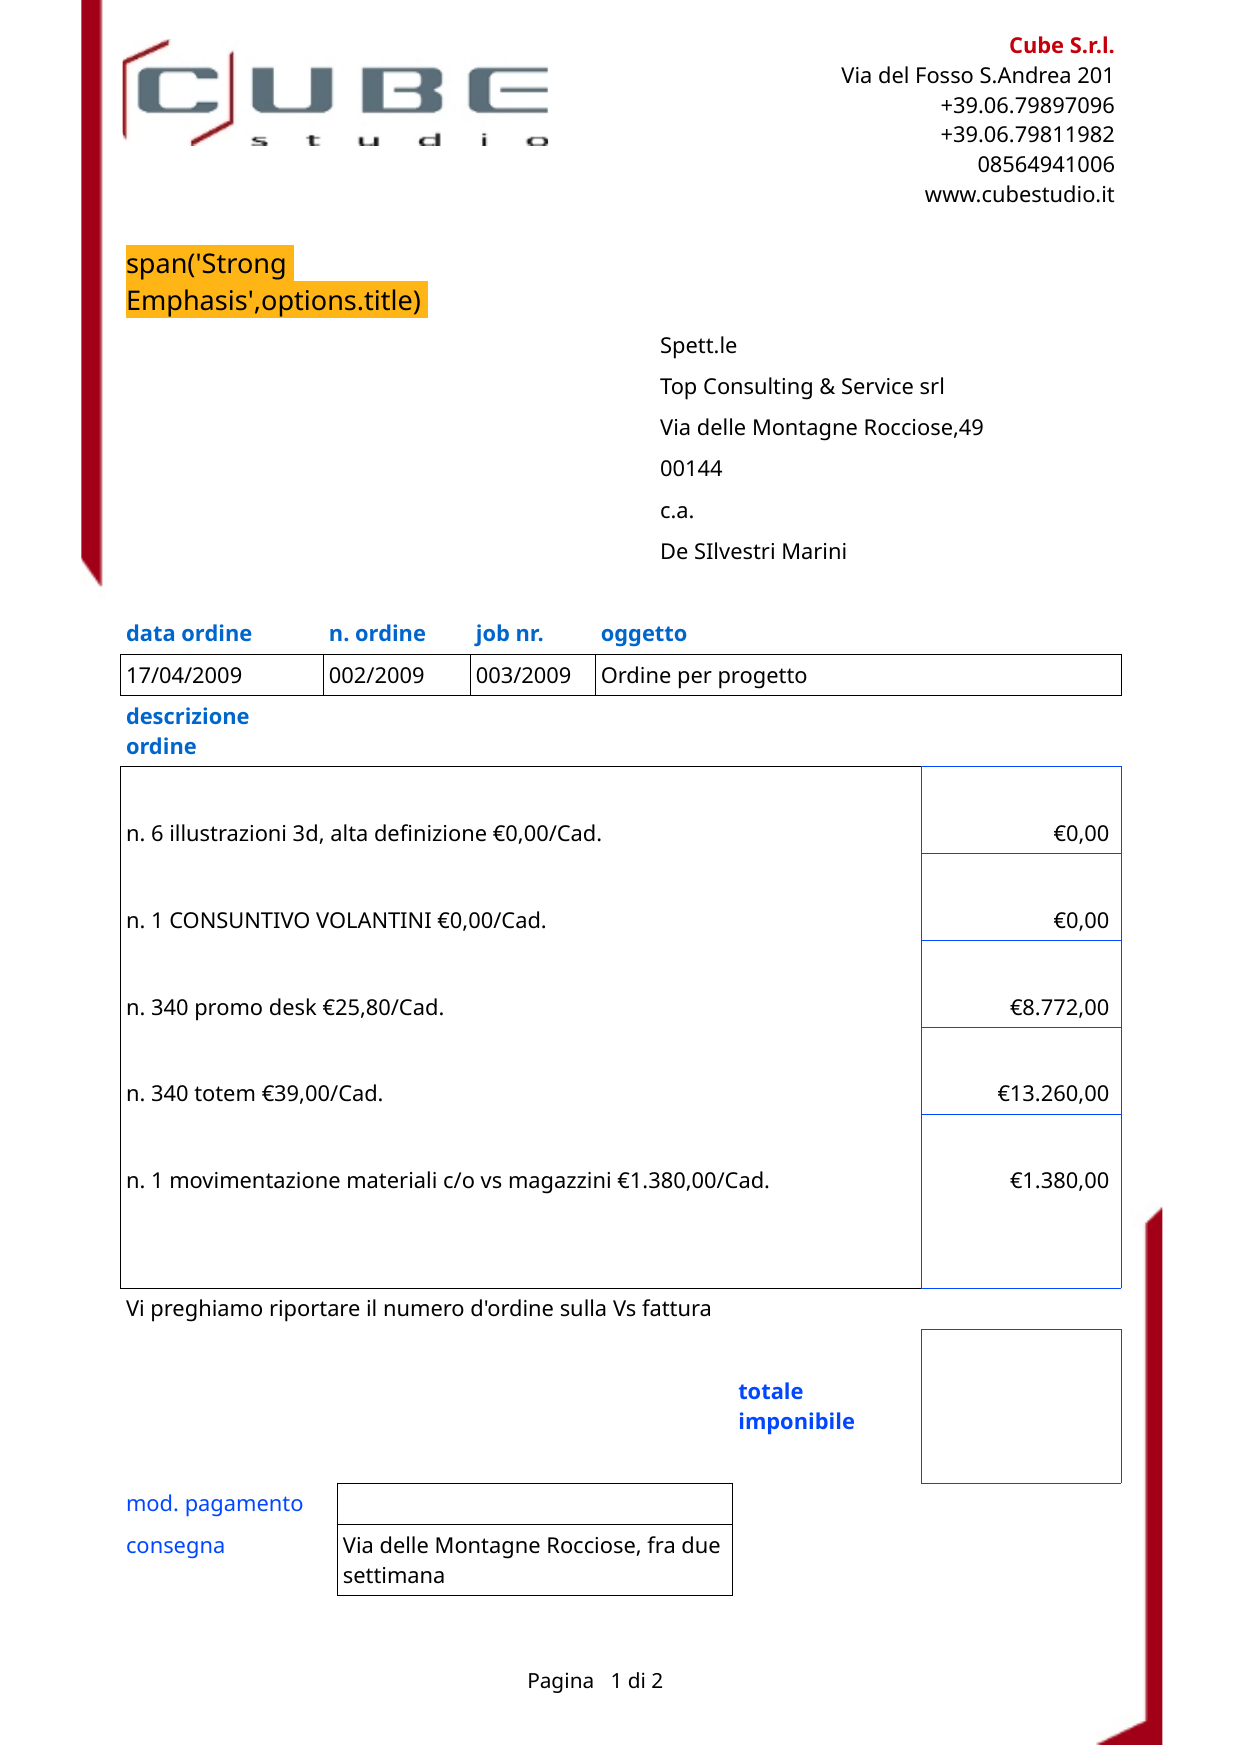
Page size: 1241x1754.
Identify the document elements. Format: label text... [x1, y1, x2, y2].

table_header [470, 239, 595, 324]
table_cell [595, 324, 637, 365]
table_cell [921, 1289, 1095, 1329]
table_cell [120, 530, 323, 571]
table_cell [637, 489, 654, 530]
table_header [977, 239, 1121, 324]
table_cell 003/2009 [471, 655, 595, 695]
table_cell [637, 365, 654, 406]
table_header [922, 1330, 1095, 1370]
table_cell [323, 324, 470, 365]
table_cell [637, 696, 654, 766]
table_cell [337, 1441, 453, 1483]
table_cell [470, 571, 595, 613]
table_cell n. 1 CONSUNTIVO VOLANTINI €0,00/Cad. [121, 899, 921, 940]
table_header [733, 1329, 921, 1370]
table_cell [595, 365, 637, 406]
table_cell [654, 696, 977, 766]
table_cell [470, 324, 595, 365]
table_cell Via delle Montagne Rocciose,49 [654, 406, 1121, 448]
table_cell [121, 1201, 921, 1246]
table_cell [637, 324, 654, 365]
table_cell [470, 448, 595, 489]
table_cell €8.772,00 [922, 986, 1121, 1027]
table_header [620, 1329, 732, 1370]
table_cell [120, 489, 323, 530]
table_cell [323, 489, 470, 530]
table_cell [654, 571, 977, 613]
table_cell [620, 1370, 732, 1441]
table_cell [120, 406, 323, 448]
table_cell totale imponibile [733, 1370, 921, 1441]
table_cell n. 1 movimentazione materiali c/o vs magazzini €1.380,00/Cad. [121, 1160, 921, 1201]
table_cell [921, 1524, 1095, 1595]
table_cell Ordine per progetto [596, 655, 1121, 695]
table_cell data ordine [120, 613, 323, 654]
table_cell [120, 324, 323, 365]
table_cell [977, 324, 1121, 365]
table_cell [595, 696, 637, 766]
table_cell [637, 571, 654, 613]
table_cell [922, 1028, 1121, 1073]
picture [1095, 1202, 1163, 1745]
table_header [595, 239, 637, 324]
table_cell [470, 489, 595, 530]
table_cell [637, 530, 654, 571]
picture [122, 39, 549, 146]
table_cell [470, 696, 595, 766]
table_cell [121, 853, 921, 899]
table_cell n. ordine [323, 613, 470, 654]
table_cell €0,00 [922, 812, 1121, 853]
table_cell [470, 530, 595, 571]
table_cell job nr. [470, 613, 595, 654]
table_header [121, 767, 921, 812]
table_cell [637, 448, 654, 489]
table_cell Spett.le [654, 324, 977, 365]
table_cell [595, 571, 637, 613]
table_cell [470, 406, 595, 448]
table_cell [637, 406, 654, 448]
table_cell mod. pagamento [120, 1483, 337, 1524]
table_cell [595, 448, 637, 489]
table_cell [922, 941, 1121, 986]
table_cell [595, 406, 637, 448]
table_cell [922, 1370, 1095, 1441]
table_cell [921, 1484, 1095, 1524]
table_cell [733, 1483, 921, 1524]
table_cell [121, 1246, 921, 1288]
table_cell €0,00 [922, 899, 1121, 940]
table_cell Top Consulting & Service srl [654, 365, 1121, 406]
table_cell [323, 365, 470, 406]
table_cell Vi preghiamo riportare il numero d'ordine sulla Vs fattura [120, 1289, 921, 1329]
table_cell €1.380,00 [922, 1160, 1121, 1201]
picture [81, 0, 107, 599]
table_cell [323, 530, 470, 571]
table_cell n. 6 illustrazioni 3d, alta definizione €0,00/Cad. [121, 812, 921, 853]
table_cell oggetto [595, 613, 1121, 654]
table_cell [620, 1441, 732, 1483]
table_cell [595, 530, 637, 571]
table_cell [120, 1441, 337, 1483]
table_cell n. 340 promo desk €25,80/Cad. [121, 986, 921, 1027]
table_cell n. 340 totem €39,00/Cad. [121, 1073, 921, 1114]
table_cell De SIlvestri Marini [654, 530, 1121, 571]
table_header [453, 1329, 620, 1370]
table_cell descrizione ordine [120, 696, 323, 766]
table_cell [323, 406, 470, 448]
table_header [654, 239, 977, 324]
table_cell [120, 365, 323, 406]
table_cell [922, 1115, 1121, 1159]
table_cell [323, 571, 470, 613]
table_header [637, 239, 654, 324]
table_header span('Strong Emphasis',options.title) [120, 239, 470, 324]
table_cell [733, 1524, 921, 1595]
table_cell [977, 571, 1121, 613]
table_cell [733, 1441, 921, 1483]
table_cell 00144 [654, 448, 1121, 489]
table_cell [977, 696, 1121, 766]
table_header [922, 767, 1121, 812]
table_cell consegna [120, 1524, 337, 1595]
table_cell [595, 489, 637, 530]
table_cell 002/2009 [324, 655, 470, 695]
table_cell €13.260,00 [922, 1073, 1121, 1114]
table_header [337, 1329, 453, 1370]
table_cell Via delle Montagne Rocciose, fra due settimana [338, 1525, 732, 1595]
table_cell 17/04/2009 [121, 655, 323, 695]
table_cell [120, 448, 323, 489]
table_header [120, 1329, 337, 1370]
table_cell [337, 1370, 453, 1441]
table_cell [120, 571, 323, 613]
table_cell [922, 1246, 1095, 1288]
table_cell [470, 365, 595, 406]
table_cell [977, 489, 1121, 530]
table_cell [323, 448, 470, 489]
table_cell [453, 1441, 620, 1483]
table_cell [922, 854, 1121, 899]
table_cell [121, 1027, 921, 1073]
table_cell [338, 1484, 732, 1524]
table_cell [922, 1201, 1121, 1246]
table_cell [922, 1441, 1095, 1483]
table_cell [323, 696, 470, 766]
table_cell [121, 1114, 921, 1159]
table_cell [120, 1370, 337, 1441]
table_cell [121, 940, 921, 986]
table_cell c.a. [654, 489, 977, 530]
table_cell [453, 1370, 620, 1441]
